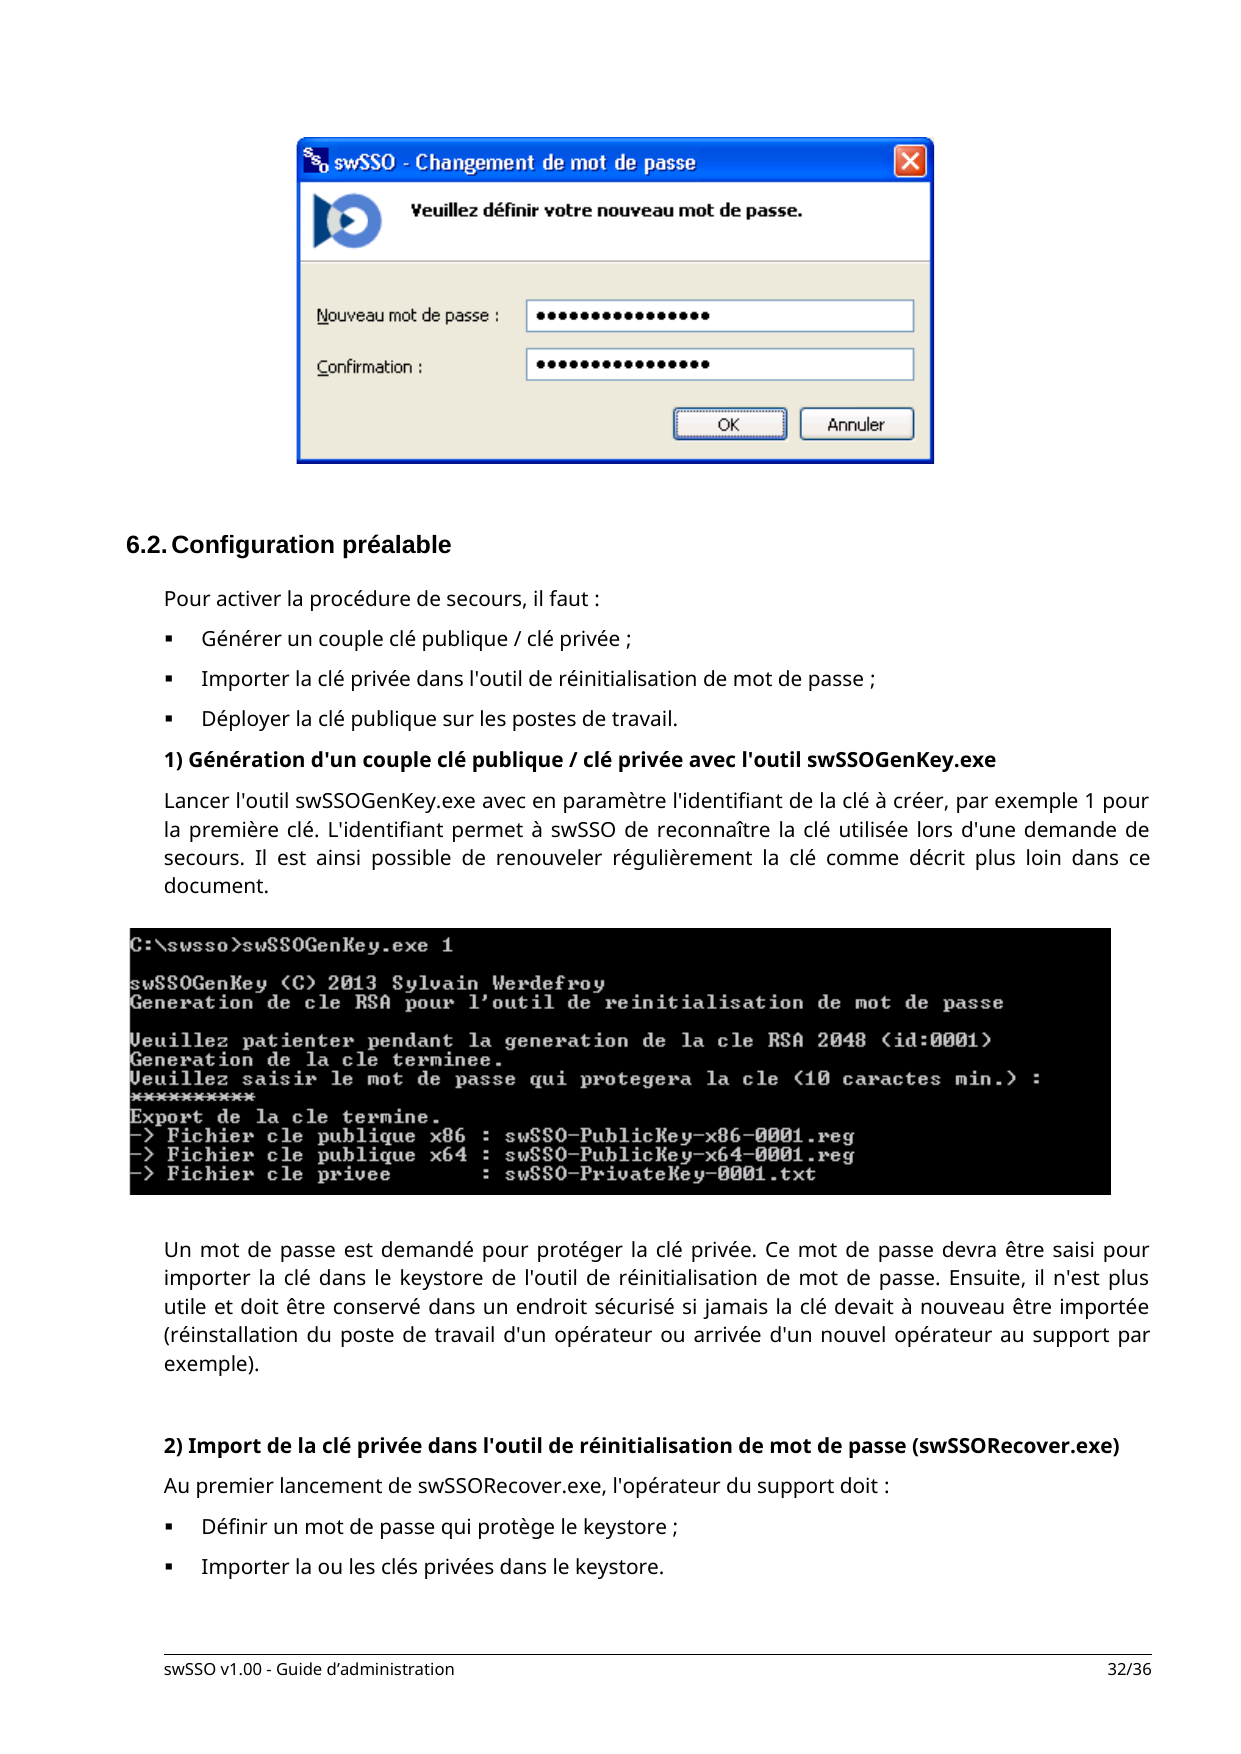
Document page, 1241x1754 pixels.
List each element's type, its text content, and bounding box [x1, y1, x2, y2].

picture [296, 137, 935, 464]
text Pour activer la procédure de secours, il faut : [164, 584, 1152, 612]
text Un mot de passe est demandé pour protéger la clé privée. Ce mot de passe devra être saisi pour importer la clé dans le keystore de l'outil de réinitialisation de mot de passe. Ensuite, il n'est plus utile et doit être conservé dans un endroit sécurisé si jamais la clé devait à nouveau être importée (réinstallation du poste de travail d'un opérateur ou arrivée d'un nouvel opérateur au support par exemple). [164, 1235, 1152, 1377]
list Importer la ou les clés privées dans le keystore. [164, 1552, 1152, 1581]
text 2) Import de la clé privée dans l'outil de réinitialisation de mot de passe (swSSORecover.exe) [164, 1431, 1152, 1459]
subtitle Configuration préalable [126, 530, 1152, 559]
list Générer un couple clé publique / clé privée ; [164, 624, 1152, 652]
list Importer la clé privée dans l'outil de réinitialisation de mot de passe ; [164, 664, 1152, 693]
text Au premier lancement de swSSORecover.exe, l'opérateur du support doit : [164, 1472, 1152, 1500]
list Déployer la clé publique sur les postes de travail. [164, 704, 1152, 733]
text 1) Génération d'un couple clé publique / clé privée avec l'outil swSSOGenKey.exe [164, 745, 1152, 774]
text Lancer l'outil swSSOGenKey.exe avec en paramètre l'identifiant de la clé à créer, par exemple 1 pour la première clé. L'identifiant permet à swSSO de reconnaître la clé utilisée lors d'une demande de secours. Il est ainsi possible de renouveler régulièrement la clé comme décrit plus loin dans ce document. [164, 786, 1152, 900]
list Définir un mot de passe qui protège le keystore ; [164, 1512, 1152, 1540]
